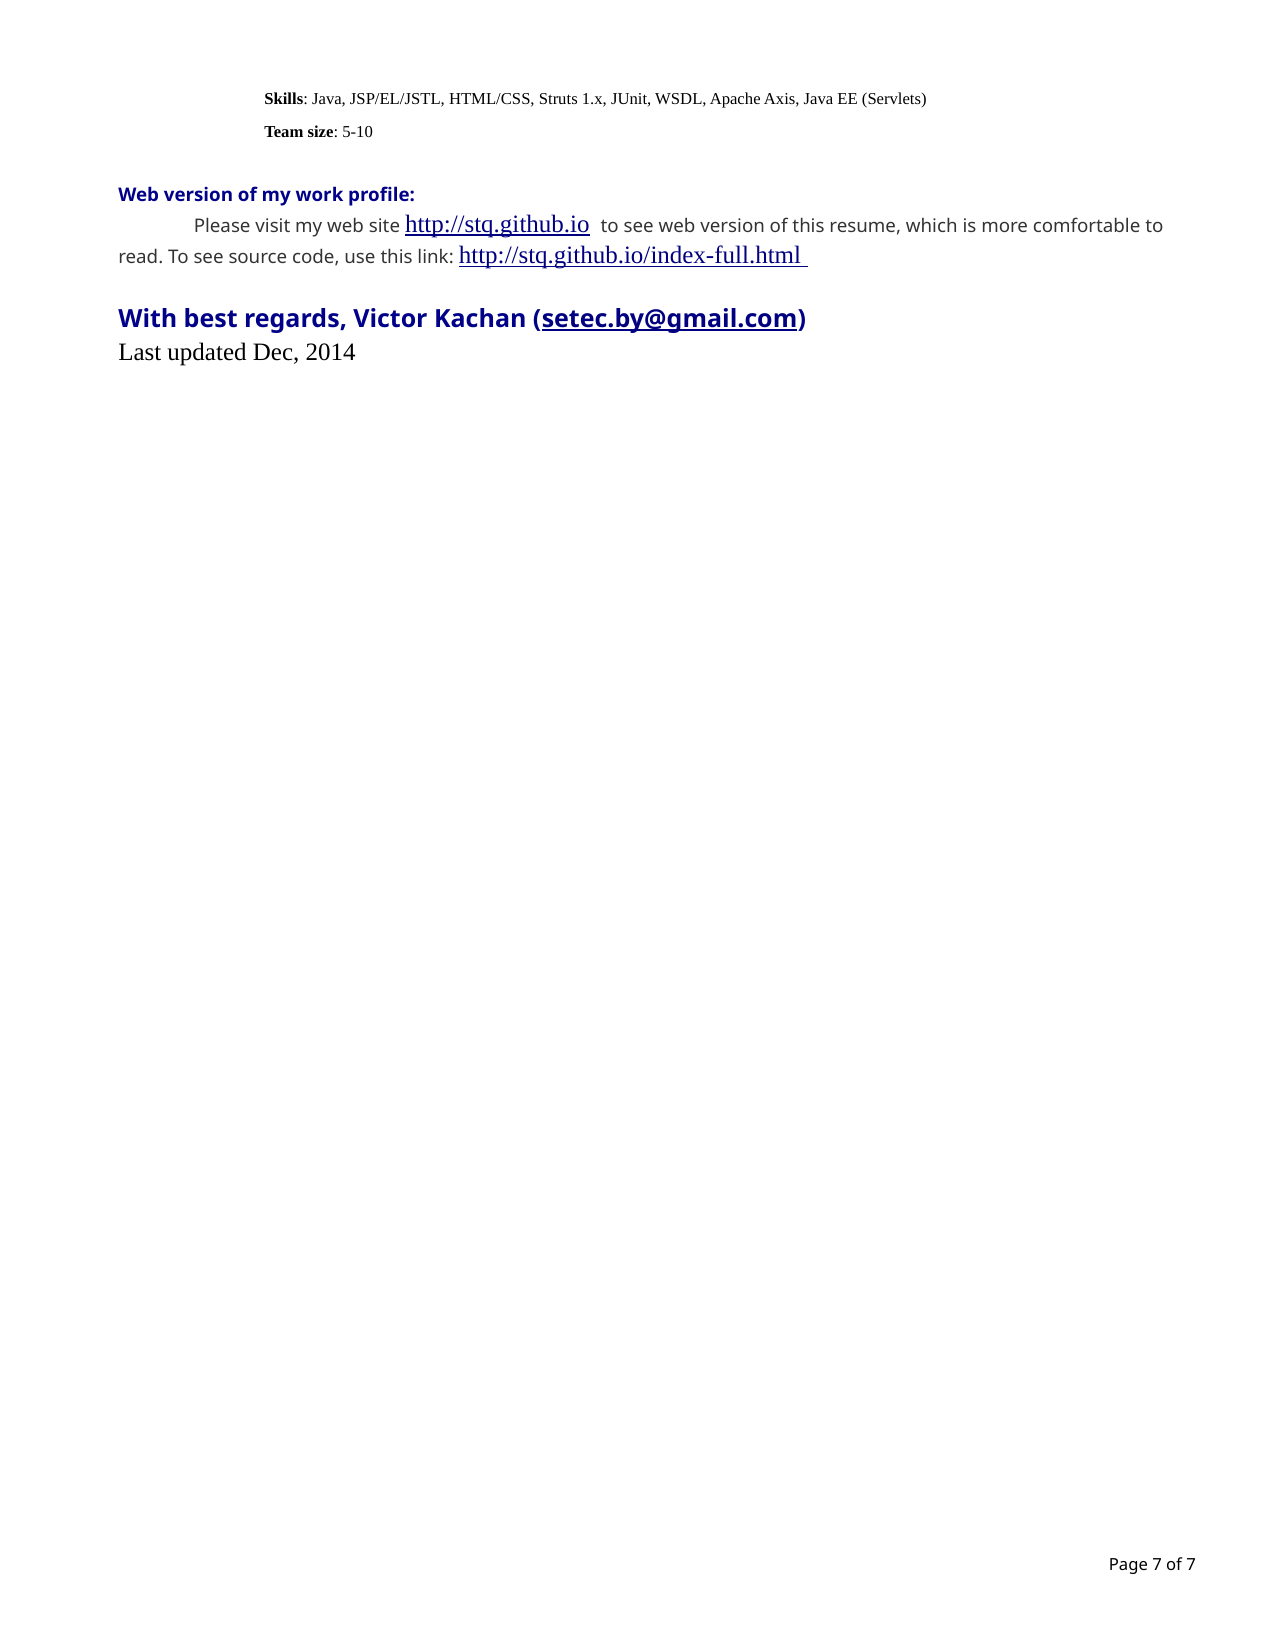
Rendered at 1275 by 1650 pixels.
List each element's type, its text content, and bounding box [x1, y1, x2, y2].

text Last updated Dec, 2014 [118, 335, 1196, 366]
text Web version of my work profile: [118, 176, 1196, 207]
table_header [118, 75, 251, 147]
table_header Skills: Java, JSP/EL/JSTL, HTML/CSS, Struts 1.x, JUnit, WSDL, Apache Axis, Java EE (Servlets) Team size: 5-10 [251, 75, 1194, 147]
text With best regards, Victor Kachan (setec.by@gmail.com) [118, 301, 1196, 335]
text Please visit my web site http://stq.github.io to see web version of this resume, which is more comfortable to read. To see source code, use this link: http://stq.github.io/index-full.html [118, 207, 1196, 269]
